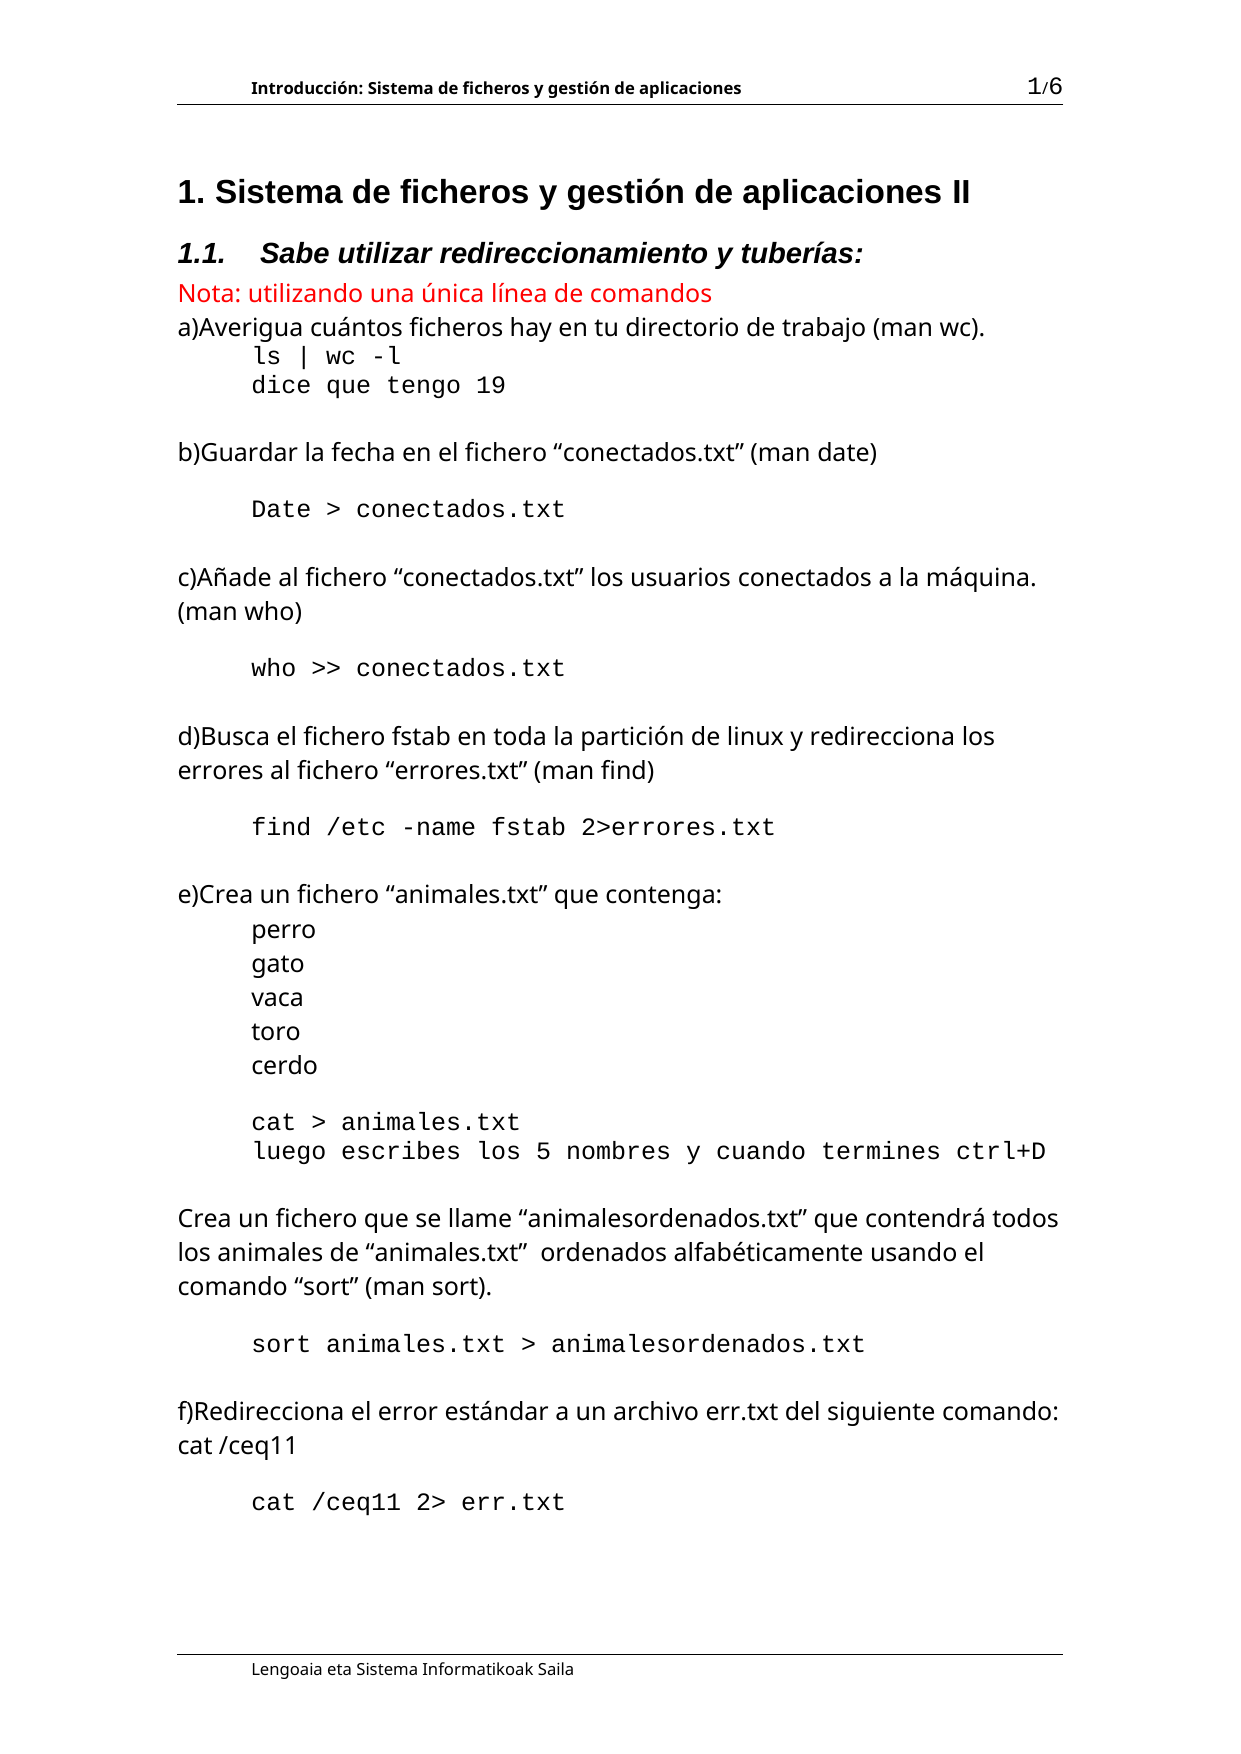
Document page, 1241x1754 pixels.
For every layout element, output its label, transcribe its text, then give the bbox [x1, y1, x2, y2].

table_header sort animales.txt > animalesordenados.txt [177, 1331, 1063, 1359]
text b)Guardar la fecha en el fichero “conectados.txt” (man date) [177, 435, 1063, 469]
table_header who >> conectados.txt [177, 656, 1063, 684]
text c)Añade al fichero “conectados.txt” los usuarios conectados a la máquina.(man who) [177, 559, 1063, 628]
text Nota: utilizando una única línea de comandos [177, 276, 1063, 310]
text Crea un fichero que se llame “animalesordenados.txt” que contendrá todos los animales de “animales.txt” ordenados alfabéticamente usando el comando “sort” (man sort). [177, 1201, 1063, 1303]
text e)Crea un fichero “animales.txt” que contenga: [177, 877, 1063, 911]
text toro [177, 1013, 1063, 1047]
text d)Busca el fichero fstab en toda la partición de linux y redirecciona los errores al fichero “errores.txt” (man find) [177, 718, 1063, 786]
text a)Averigua cuántos ficheros hay en tu directorio de trabajo (man wc). [177, 310, 1063, 344]
table_header ls | wc -l dice que tengo 19 [177, 344, 1063, 401]
text vaca [177, 979, 1063, 1013]
subtitle Sistema de ficheros y gestión de aplicaciones II [177, 173, 1063, 211]
text gato [177, 945, 1063, 979]
table_header find /etc -name fstab 2>errores.txt [177, 815, 1063, 843]
table_header cat /ceq11 2> err.txt [177, 1490, 1063, 1518]
text f)Redirecciona el error estándar a un archivo err.txt del siguiente comando: cat /ceq11 [177, 1393, 1063, 1462]
list Sabe utilizar redireccionamiento y tuberías: [177, 236, 1063, 269]
table_header cat > animales.txt luego escribes los 5 nombres y cuando termines ctrl+D [177, 1110, 1063, 1167]
text cerdo [177, 1047, 1063, 1082]
text perro [177, 911, 1063, 945]
table_header Date > conectados.txt [177, 497, 1063, 525]
